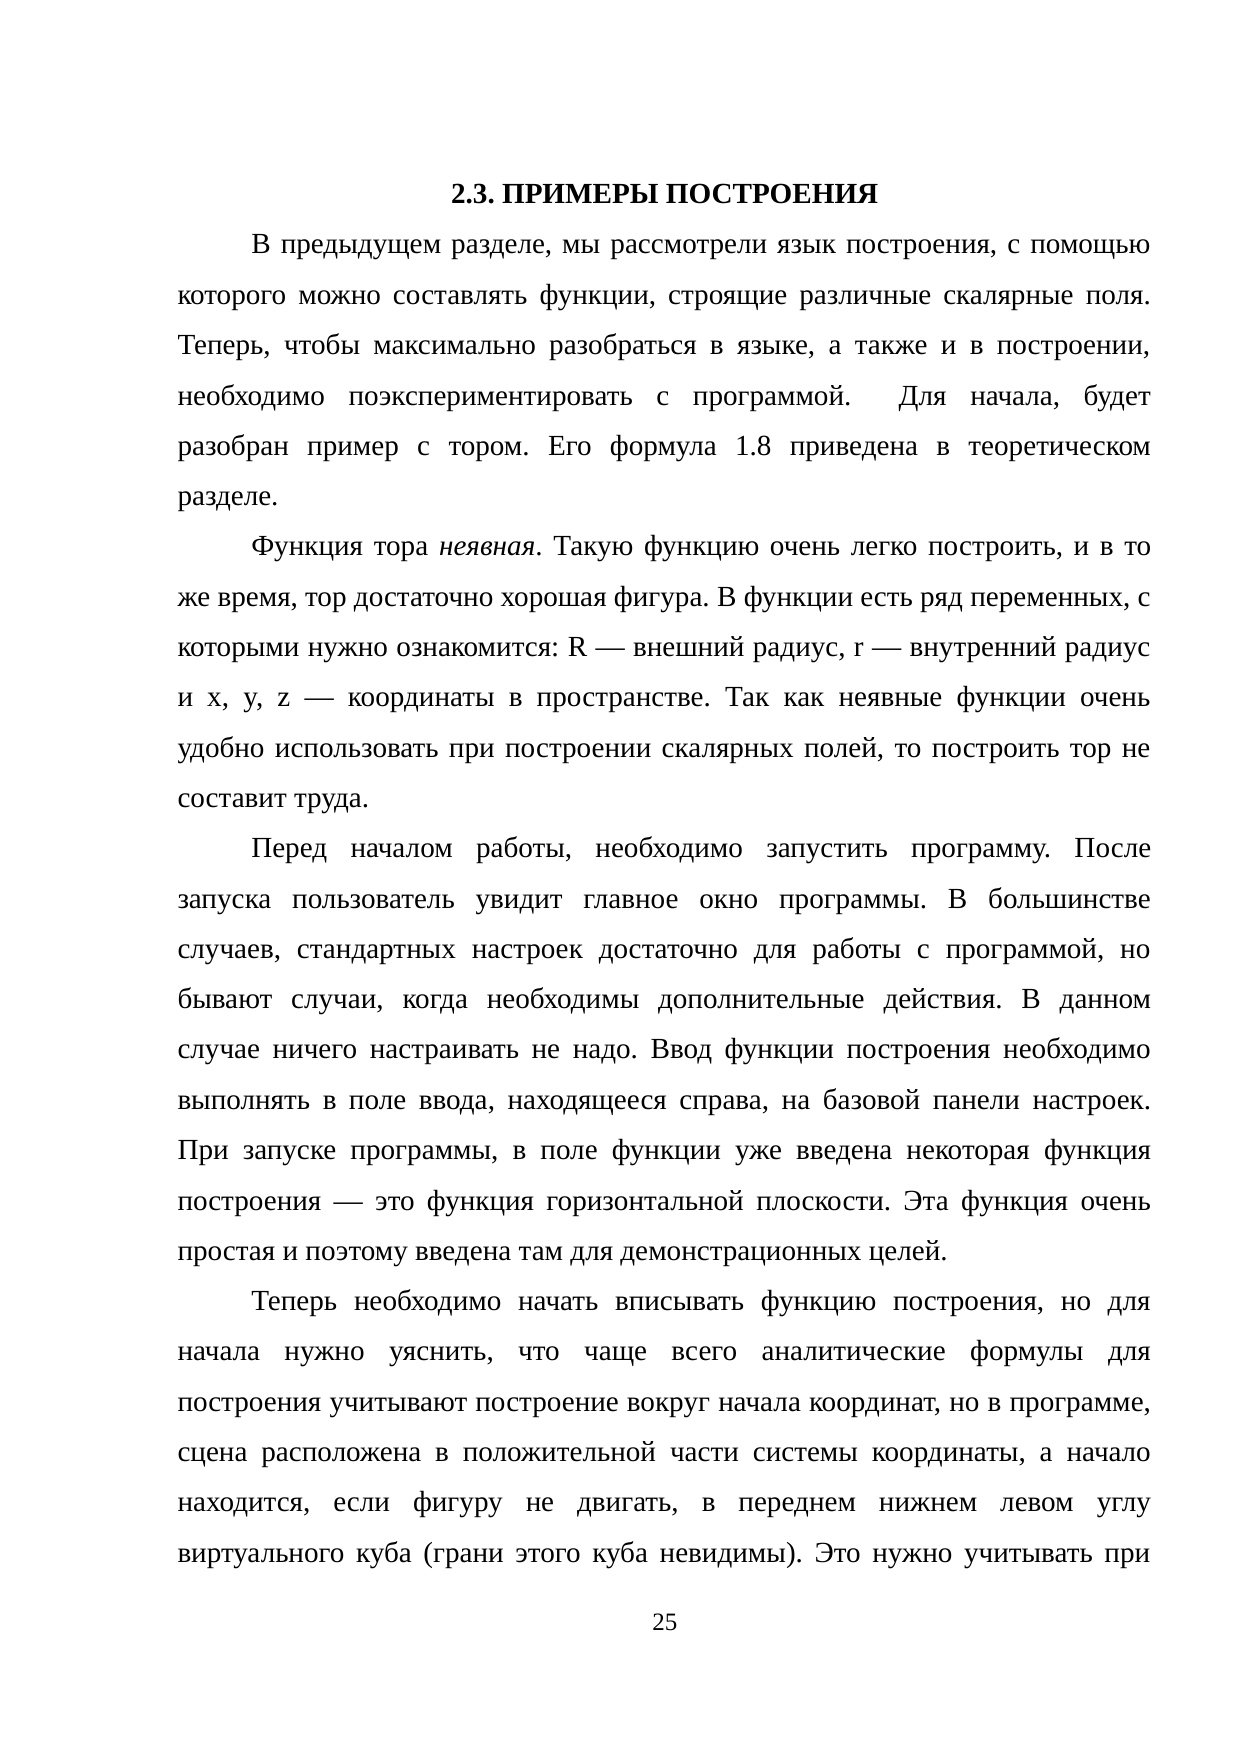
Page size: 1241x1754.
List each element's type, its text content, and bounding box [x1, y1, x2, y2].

text В предыдущем разделе, мы рассмотрели язык построения, с помощью которого можно составлять функции, строящие различные скалярные поля. Теперь, чтобы максимально разобраться в языке, а также и в построении, необходимо поэкспериментировать с программой. Для начала, будет разобран пример с тором. Его формула 1.8 приведена в теоретическом разделе. [177, 227, 1152, 512]
text Теперь необходимо начать вписывать функцию построения, но для начала нужно уяснить, что чаще всего аналитические формулы для построения учитывают построение вокруг начала координат, но в программе, сцена расположена в положительной части системы координаты, а начало находится, если фигуру не двигать, в переднем нижнем левом углу виртуального куба (грани этого куба невидимы). Это нужно учитывать при [177, 1283, 1152, 1568]
subtitle 2.3. ПРИМЕРЫ ПОСТРОЕНИЯ [177, 176, 1152, 210]
text Функция тора неявная. Такую функцию очень легко построить, и в то же время, тор достаточно хорошая фигура. В функции есть ряд переменных, с которыми нужно ознакомится: R — внешний радиус, r — внутренний радиус и x, y, z — координаты в пространстве. Так как неявные функции очень удобно использовать при построении скалярных полей, то построить тор не составит труда. [177, 528, 1152, 814]
text Перед началом работы, необходимо запустить программу. После запуска пользователь увидит главное окно программы. В большинстве случаев, стандартных настроек достаточно для работы с программой, но бывают случаи, когда необходимы дополнительные действия. В данном случае ничего настраивать не надо. Ввод функции построения необходимо выполнять в поле ввода, находящееся справа, на базовой панели настроек. При запуске программы, в поле функции уже введена некоторая функция построения — это функция горизонтальной плоскости. Эта функция очень простая и поэтому введена там для демонстрационных целей. [177, 830, 1152, 1266]
